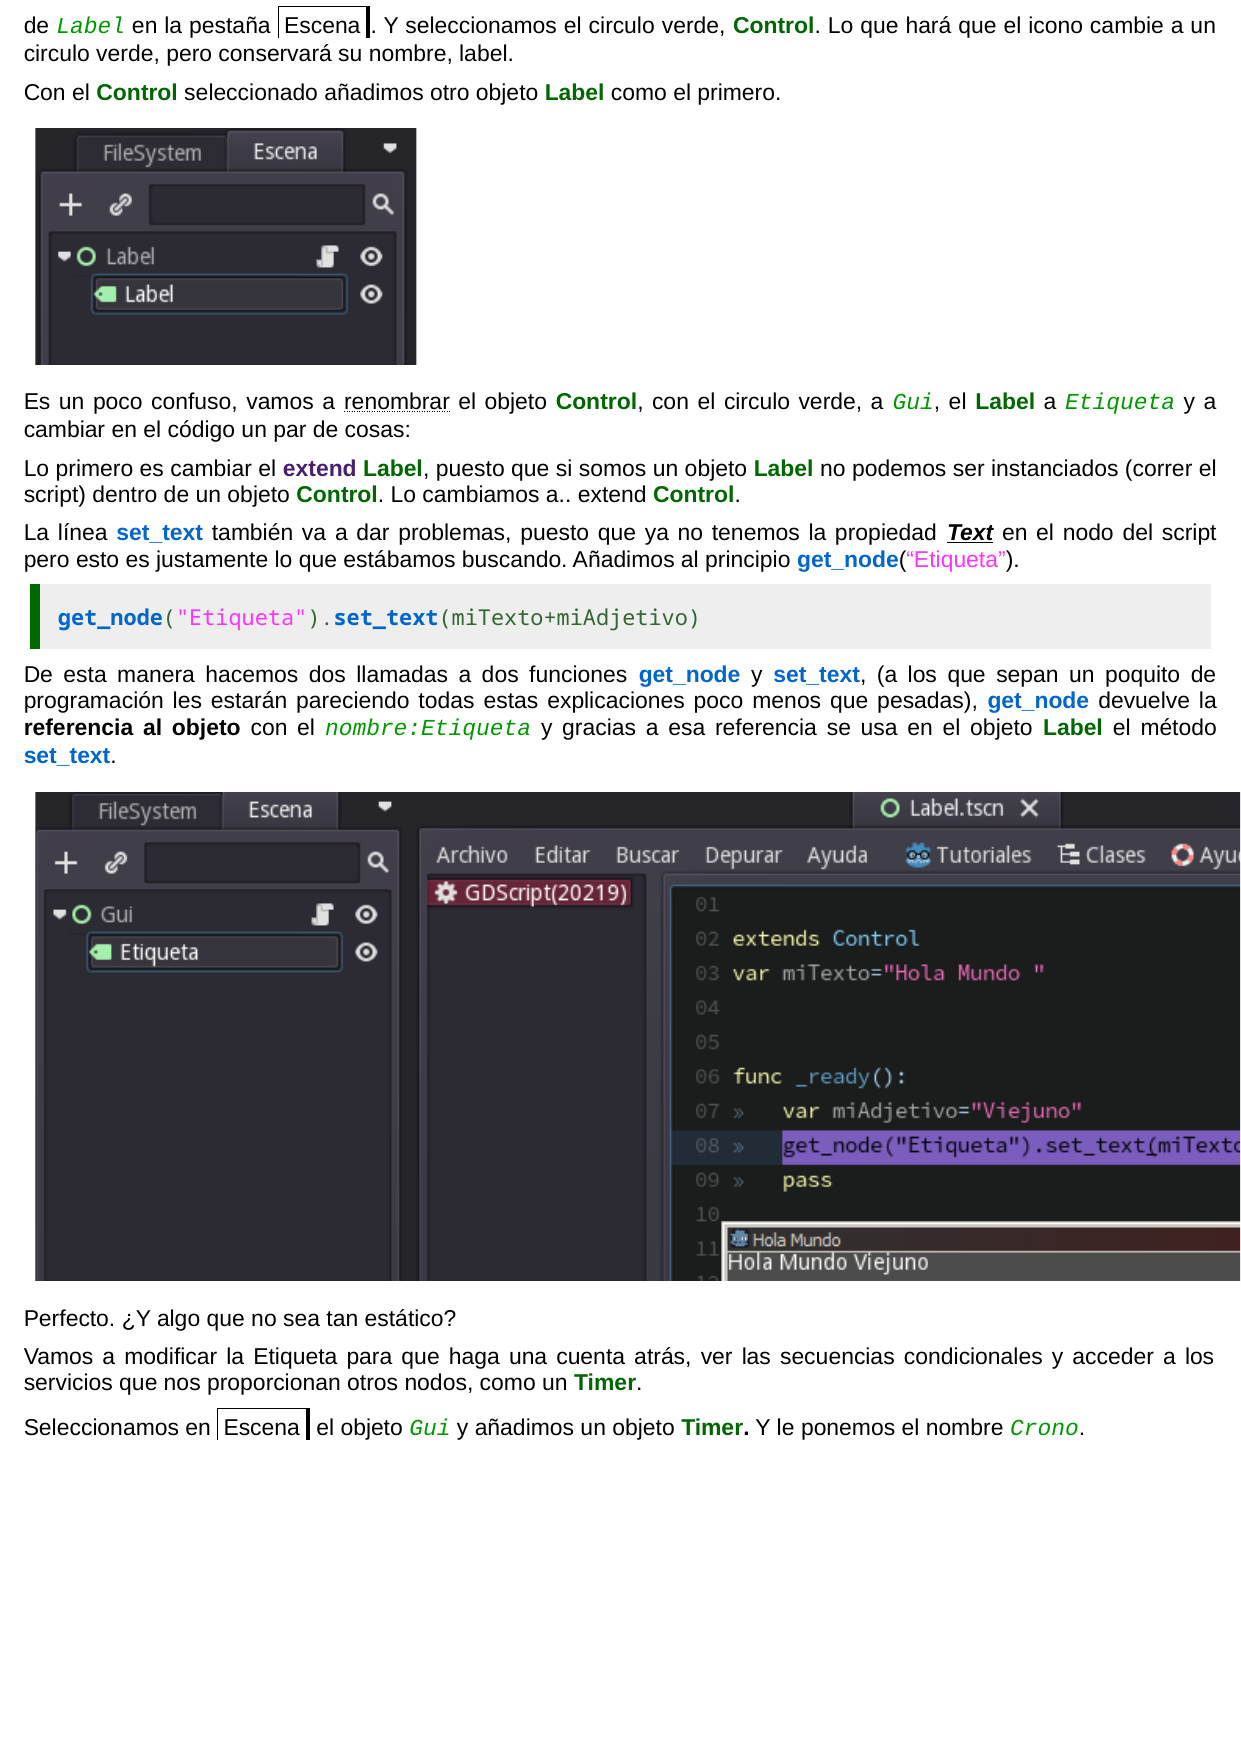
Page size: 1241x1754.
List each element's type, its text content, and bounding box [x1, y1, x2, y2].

text get_node("Etiqueta").set_text(miTexto+miAdjetivo) [40, 584, 1211, 649]
text Es un poco confuso, vamos a renombrar el objeto Control, con el circulo verde, a Gui, el Label a Etiqueta y a cambiar en el código un par de cosas: [23, 388, 1217, 443]
picture [35, 792, 1241, 1281]
text Perfecto. ¿Y algo que no sea tan estático? [23, 1305, 1217, 1331]
text De esta manera hacemos dos llamadas a dos funciones get_node y set_text, (a los que sepan un poquito de programación les estarán pareciendo todas estas explicaciones poco menos que pesadas), get_node devuelve la referencia al objeto con el nombre:Etiqueta y gracias a esa referencia se usa en el objeto Label el método set_text. [23, 661, 1217, 768]
text Lo primero es cambiar el extend Label, puesto que si somos un objeto Label no podemos ser instanciados (correr el script) dentro de un objeto Control. Lo cambiamos a.. extend Control. [23, 455, 1217, 507]
text Con el Control seleccionado añadimos otro objeto Label como el primero. [23, 78, 1217, 105]
picture [35, 128, 417, 365]
text de Label en la pestaña Escena. Y seleccionamos el circulo verde, Control. Lo que hará que el icono cambie a un circulo verde, pero conservará su nombre, label. [23, 6, 1217, 67]
text La línea set_text también va a dar problemas, puesto que ya no tenemos la propiedad Text en el nodo del script pero esto es justamente lo que estábamos buscando. Añadimos al principio get_node(“Etiqueta”). [23, 519, 1217, 572]
text Seleccionamos en Escena el objeto Gui y añadimos un objeto Timer. Y le ponemos el nombre Crono. [23, 1407, 1217, 1442]
text Vamos a modificar la Etiqueta para que haga una cuenta atrás, ver las secuencias condicionales y acceder a los servicios que nos proporcionan otros nodos, como un Timer. [23, 1343, 1217, 1396]
